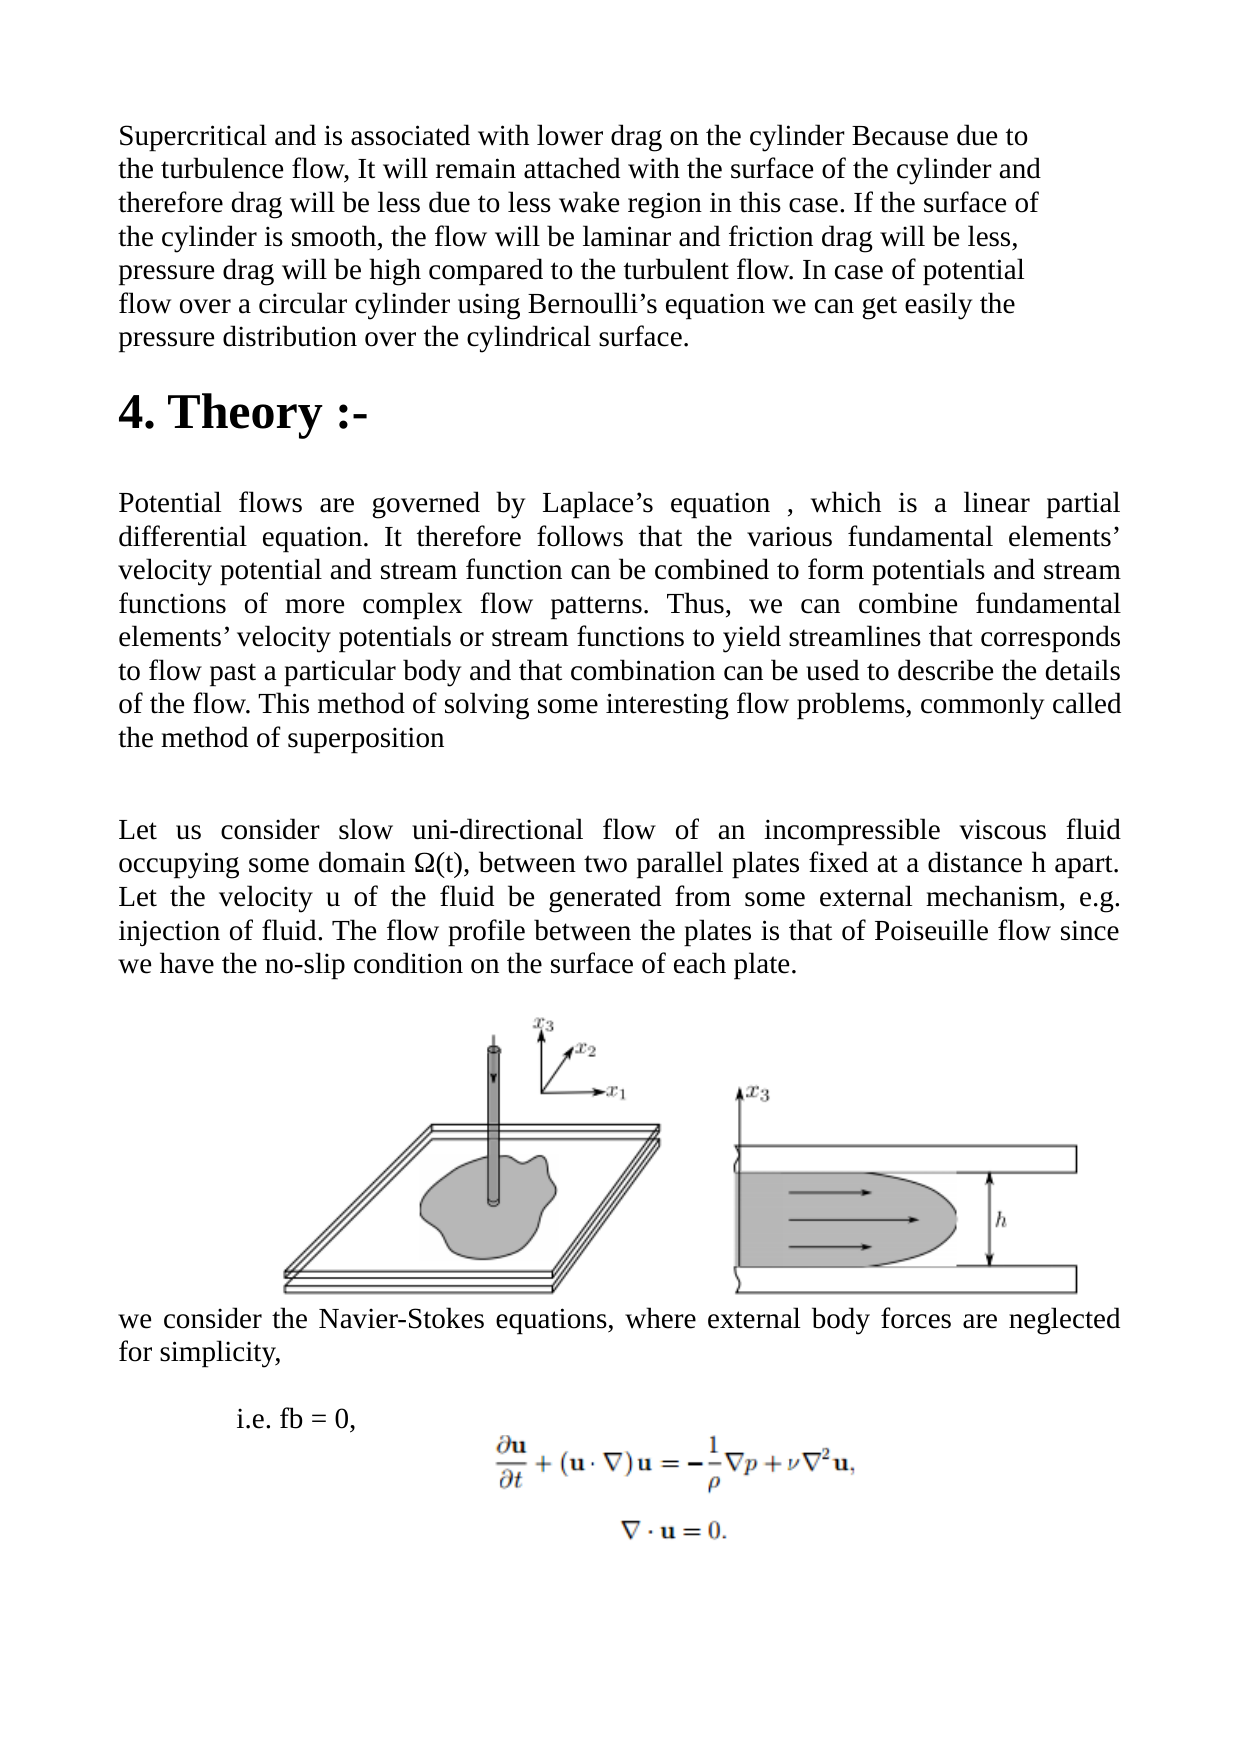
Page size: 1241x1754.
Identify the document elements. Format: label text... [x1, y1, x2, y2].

text 4. Theory :- [118, 382, 1122, 439]
text i.e. fb = 0, [236, 1401, 1122, 1435]
text the turbulence flow, It will remain attached with the surface of the cylinder and [118, 152, 1122, 185]
text the cylinder is smooth, the flow will be laminar and friction drag will be less, [118, 219, 1122, 252]
text Supercritical and is associated with lower drag on the cylinder Because due to [118, 118, 1122, 152]
text therefore drag will be less due to less wake region in this case. If the surface of [118, 185, 1122, 219]
text Let us consider slow uni-directional flow of an incompressible viscous fluid occupying some domain Ω(t), between two parallel plates fixed at a distance h apart. Let the velocity u of the fluid be generated from some external mechanism, e.g. injection of fluid. The flow profile between the plates is that of Poiseuille flow since we have the no-slip condition on the surface of each plate. [118, 812, 1122, 980]
text pressure drag will be high compared to the turbulent flow. In case of potential [118, 252, 1122, 286]
text we consider the Navier-Stokes equations, where external body forces are neglected for simplicity, [118, 1301, 1122, 1368]
text pressure distribution over the cylindrical surface. [118, 319, 1122, 353]
text flow over a circular cylinder using Bernoulli’s equation we can get easily the [118, 286, 1122, 319]
list Potential flows are governed by Laplace’s equation , which is a linear partial differential equation. It therefore follows that the various fundamental elements’ velocity potential and stream function can be combined to form potentials and stream functions of more complex flow patterns. Thus, we can combine fundamental elements’ velocity potentials or stream functions to yield streamlines that corresponds to flow past a particular body and that combination can be used to describe the details of the flow. This method of solving some interesting flow problems, commonly called the method of superposition [118, 485, 1122, 753]
